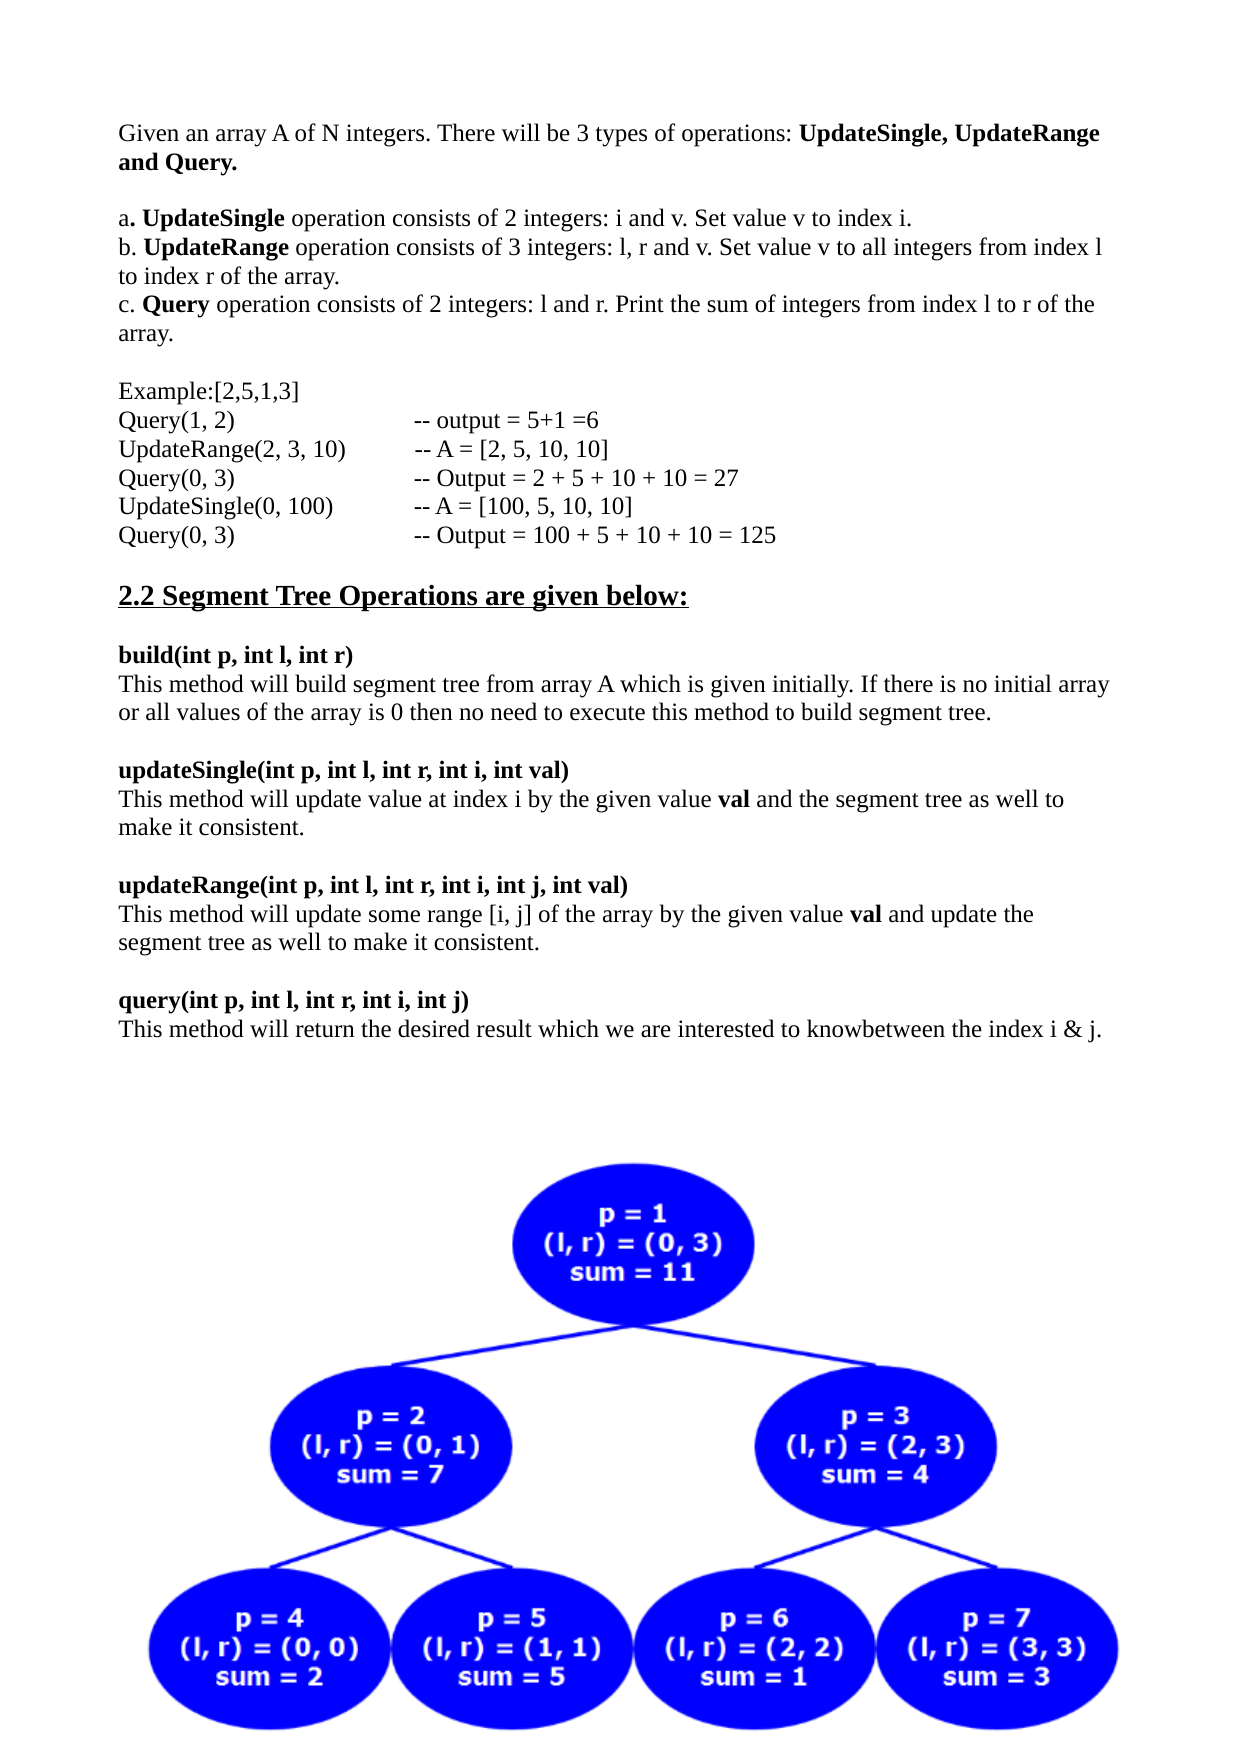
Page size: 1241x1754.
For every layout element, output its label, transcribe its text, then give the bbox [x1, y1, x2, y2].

text Query(0, 3) -- Output = 100 + 5 + 10 + 10 = 125 [118, 520, 1122, 549]
text UpdateRange(2, 3, 10) -- A = [2, 5, 10, 10] [118, 434, 1122, 463]
text a. UpdateSingle operation consists of 2 integers: i and v. Set value v to index i. [118, 203, 1122, 232]
text This method will update some range [i, j] of the array by the given value val and update the segment tree as well to make it consistent. [118, 899, 1122, 956]
text This method will update value at index i by the given value val and the segment tree as well to make it consistent. [118, 784, 1122, 841]
text 2.2 Segment Tree Operations are given below: [118, 578, 1122, 611]
text Given an array A of N integers. There will be 3 types of operations: UpdateSingle, UpdateRange and Query. [118, 118, 1122, 176]
text Query(1, 2) -- output = 5+1 =6 [118, 405, 1122, 434]
text Example:[2,5,1,3] [118, 376, 1122, 405]
text updateRange(int p, int l, int r, int i, int j, int val) [118, 870, 1122, 899]
text b. UpdateRange operation consists of 3 integers: l, r and v. Set value v to all integers from index l to index r of the array. [118, 232, 1122, 289]
text This method will return the desired result which we are interested to knowbetween the index i & j. [118, 1014, 1122, 1042]
picture [129, 1136, 1133, 1750]
text UpdateSingle(0, 100) -- A = [100, 5, 10, 10] [118, 491, 1122, 520]
text updateSingle(int p, int l, int r, int i, int val) [118, 755, 1122, 784]
text This method will build segment tree from array A which is given initially. If there is no initial array or all values of the array is 0 then no need to execute this method to build segment tree. [118, 669, 1122, 726]
text c. Query operation consists of 2 integers: l and r. Print the sum of integers from index l to r of the array. [118, 289, 1122, 347]
text query(int p, int l, int r, int i, int j) [118, 985, 1122, 1014]
text Query(0, 3) -- Output = 2 + 5 + 10 + 10 = 27 [118, 463, 1122, 491]
text build(int p, int l, int r) [118, 640, 1122, 669]
